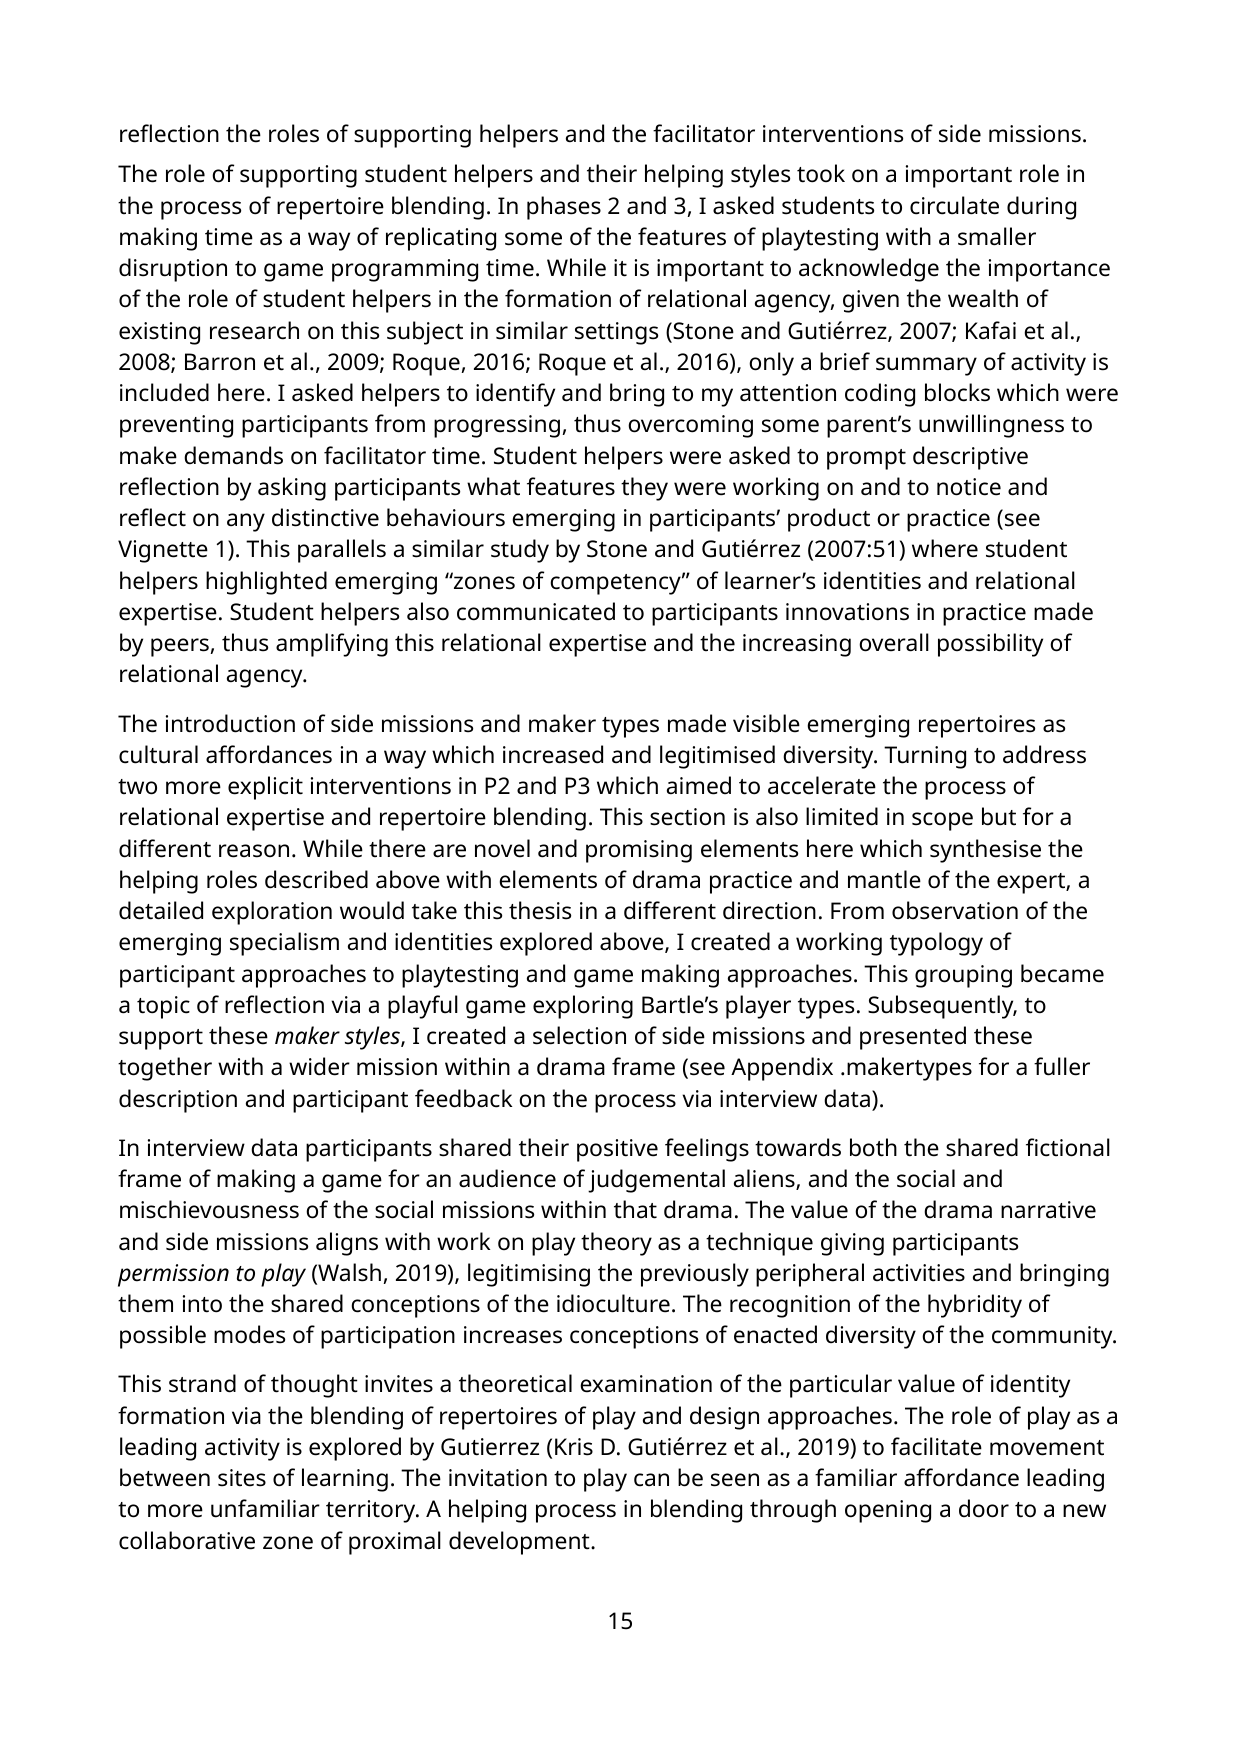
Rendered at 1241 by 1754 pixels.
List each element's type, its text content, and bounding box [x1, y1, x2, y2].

text The role of supporting student helpers and their helping styles took on a important role in the process of repertoire blending. In phases 2 and 3, I asked students to circulate during making time as a way of replicating some of the features of playtesting with a smaller disruption to game programming time. While it is important to acknowledge the importance of the role of student helpers in the formation of relational agency, given the wealth of existing research on this subject in similar settings (Stone and Gutiérrez, 2007; Kafai et al., 2008; Barron et al., 2009; Roque, 2016; Roque et al., 2016), only a brief summary of activity is included here. I asked helpers to identify and bring to my attention coding blocks which were preventing participants from progressing, thus overcoming some parent’s unwillingness to make demands on facilitator time. Student helpers were asked to prompt descriptive reflection by asking participants what features they were working on and to notice and reflect on any distinctive behaviours emerging in participants’ product or practice (see Vignette 1). This parallels a similar study by Stone and Gutiérrez (2007:51) where student helpers highlighted emerging “zones of competency” of learner’s identities and relational expertise. Student helpers also communicated to participants innovations in practice made by peers, thus amplifying this relational expertise and the increasing overall possibility of relational agency. [118, 158, 1122, 689]
text The introduction of side missions and maker types made visible emerging repertoires as cultural affordances in a way which increased and legitimised diversity. Turning to address two more explicit interventions in P2 and P3 which aimed to accelerate the process of relational expertise and repertoire blending. This section is also limited in scope but for a different reason. While there are novel and promising elements here which synthesise the helping roles described above with elements of drama practice and mantle of the expert, a detailed exploration would take this thesis in a different direction. From observation of the emerging specialism and identities explored above, I created a working typology of participant approaches to playtesting and game making approaches. This grouping became a topic of reflection via a playful game exploring Bartle’s player types. Subsequently, to support these maker styles, I created a selection of side missions and presented these together with a wider mission within a drama frame (see Appendix .makertypes for a fuller description and participant feedback on the process via interview data). [118, 707, 1122, 1114]
text reflection the roles of supporting helpers and the facilitator interventions of side missions. [118, 118, 1122, 149]
text This strand of thought invites a theoretical examination of the particular value of identity formation via the blending of repertoires of play and design approaches. The role of play as a leading activity is explored by Gutierrez (Kris D. Gutiérrez et al., 2019) to facilitate movement between sites of learning. The invitation to play can be seen as a familiar affordance leading to more unfamiliar territory. A helping process in blending through opening a door to a new collaborative zone of proximal development. [118, 1368, 1122, 1556]
text In interview data participants shared their positive feelings towards both the shared fictional frame of making a game for an audience of judgemental aliens, and the social and mischievousness of the social missions within that drama. The value of the drama narrative and side missions aligns with work on play theory as a technique giving participants permission to play (Walsh, 2019), legitimising the previously peripheral activities and bringing them into the shared conceptions of the idioculture. The recognition of the hybridity of possible modes of participation increases conceptions of enacted diversity of the community. [118, 1132, 1122, 1350]
